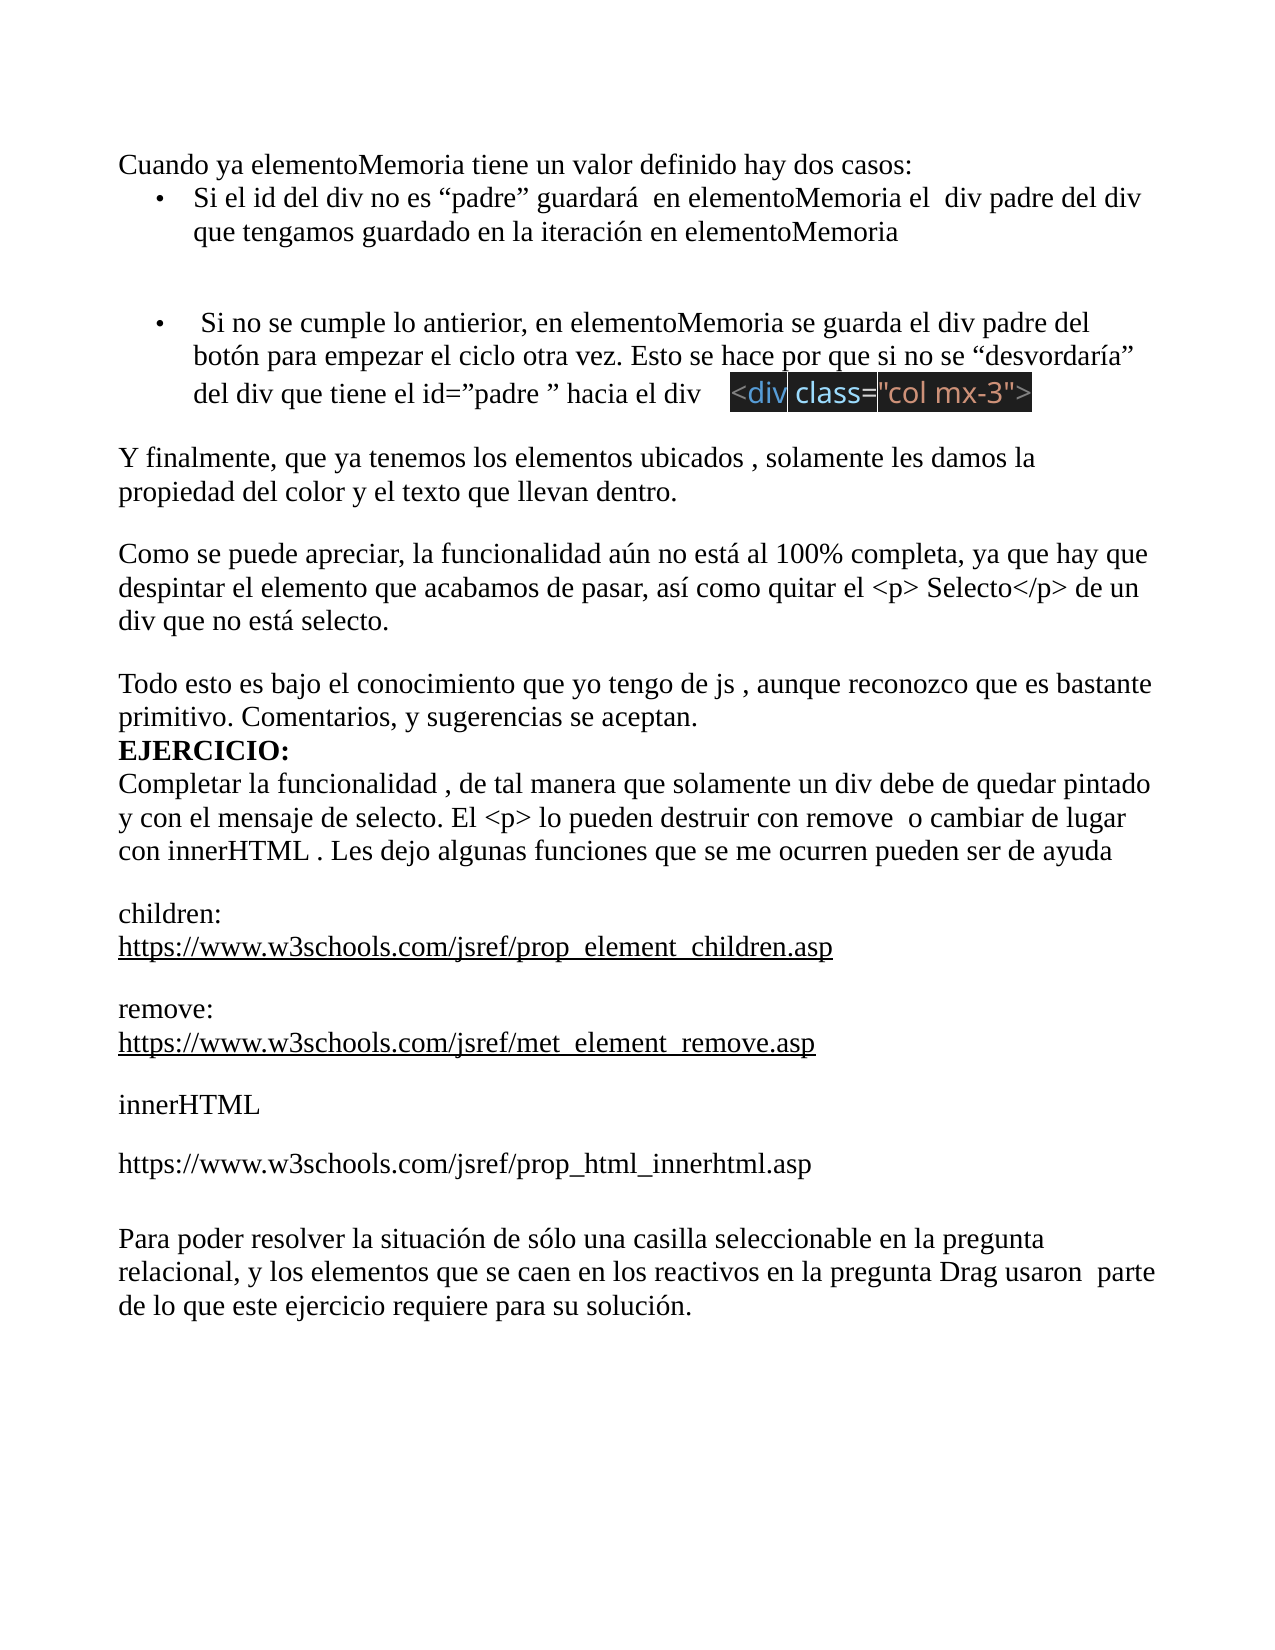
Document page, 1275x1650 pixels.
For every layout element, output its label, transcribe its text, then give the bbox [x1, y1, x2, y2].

text children: [118, 896, 1157, 929]
text https://www.w3schools.com/jsref/met_element_remove.asp [118, 1025, 1157, 1059]
list Si el id del div no es “padre” guardará en elementoMemoria el div padre del div que tengamos guardado en la iteración en elementoMemoria [156, 180, 1157, 247]
list Si no se cumple lo antierior, en elementoMemoria se guarda el div padre del botón para empezar el ciclo otra vez. Esto se hace por que si no se “desvordaría” del div que tiene el id=”padre ” hacia el div <div class="col mx-3"> [156, 305, 1157, 412]
text https://www.w3schools.com/jsref/prop_element_children.asp [118, 929, 1157, 963]
text EJERCICIO: [118, 733, 1157, 766]
subtitle https://www.w3schools.com/jsref/prop_html_innerhtml.asp [118, 1146, 1157, 1179]
text innerHTML [118, 1087, 1157, 1121]
text Completar la funcionalidad , de tal manera que solamente un div debe de quedar pintado y con el mensaje de selecto. El <p> lo pueden destruir con remove o cambiar de lugar con innerHTML . Les dejo algunas funciones que se me ocurren pueden ser de ayuda [118, 766, 1157, 867]
text remove: [118, 992, 1157, 1025]
text Para poder resolver la situación de sólo una casilla seleccionable en la pregunta relacional, y los elementos que se caen en los reactivos en la pregunta Drag usaron parte de lo que este ejercicio requiere para su solución. [118, 1221, 1157, 1321]
text Cuando ya elementoMemoria tiene un valor definido hay dos casos: [118, 147, 1157, 180]
text Como se puede apreciar, la funcionalidad aún no está al 100% completa, ya que hay que despintar el elemento que acabamos de pasar, así como quitar el <p> Selecto</p> de un div que no está selecto. [118, 536, 1157, 637]
text Todo esto es bajo el conocimiento que yo tengo de js , aunque reconozco que es bastante primitivo. Comentarios, y sugerencias se aceptan. [118, 666, 1157, 733]
text Y finalmente, que ya tenemos los elementos ubicados , solamente les damos la propiedad del color y el texto que llevan dentro. [118, 441, 1157, 508]
